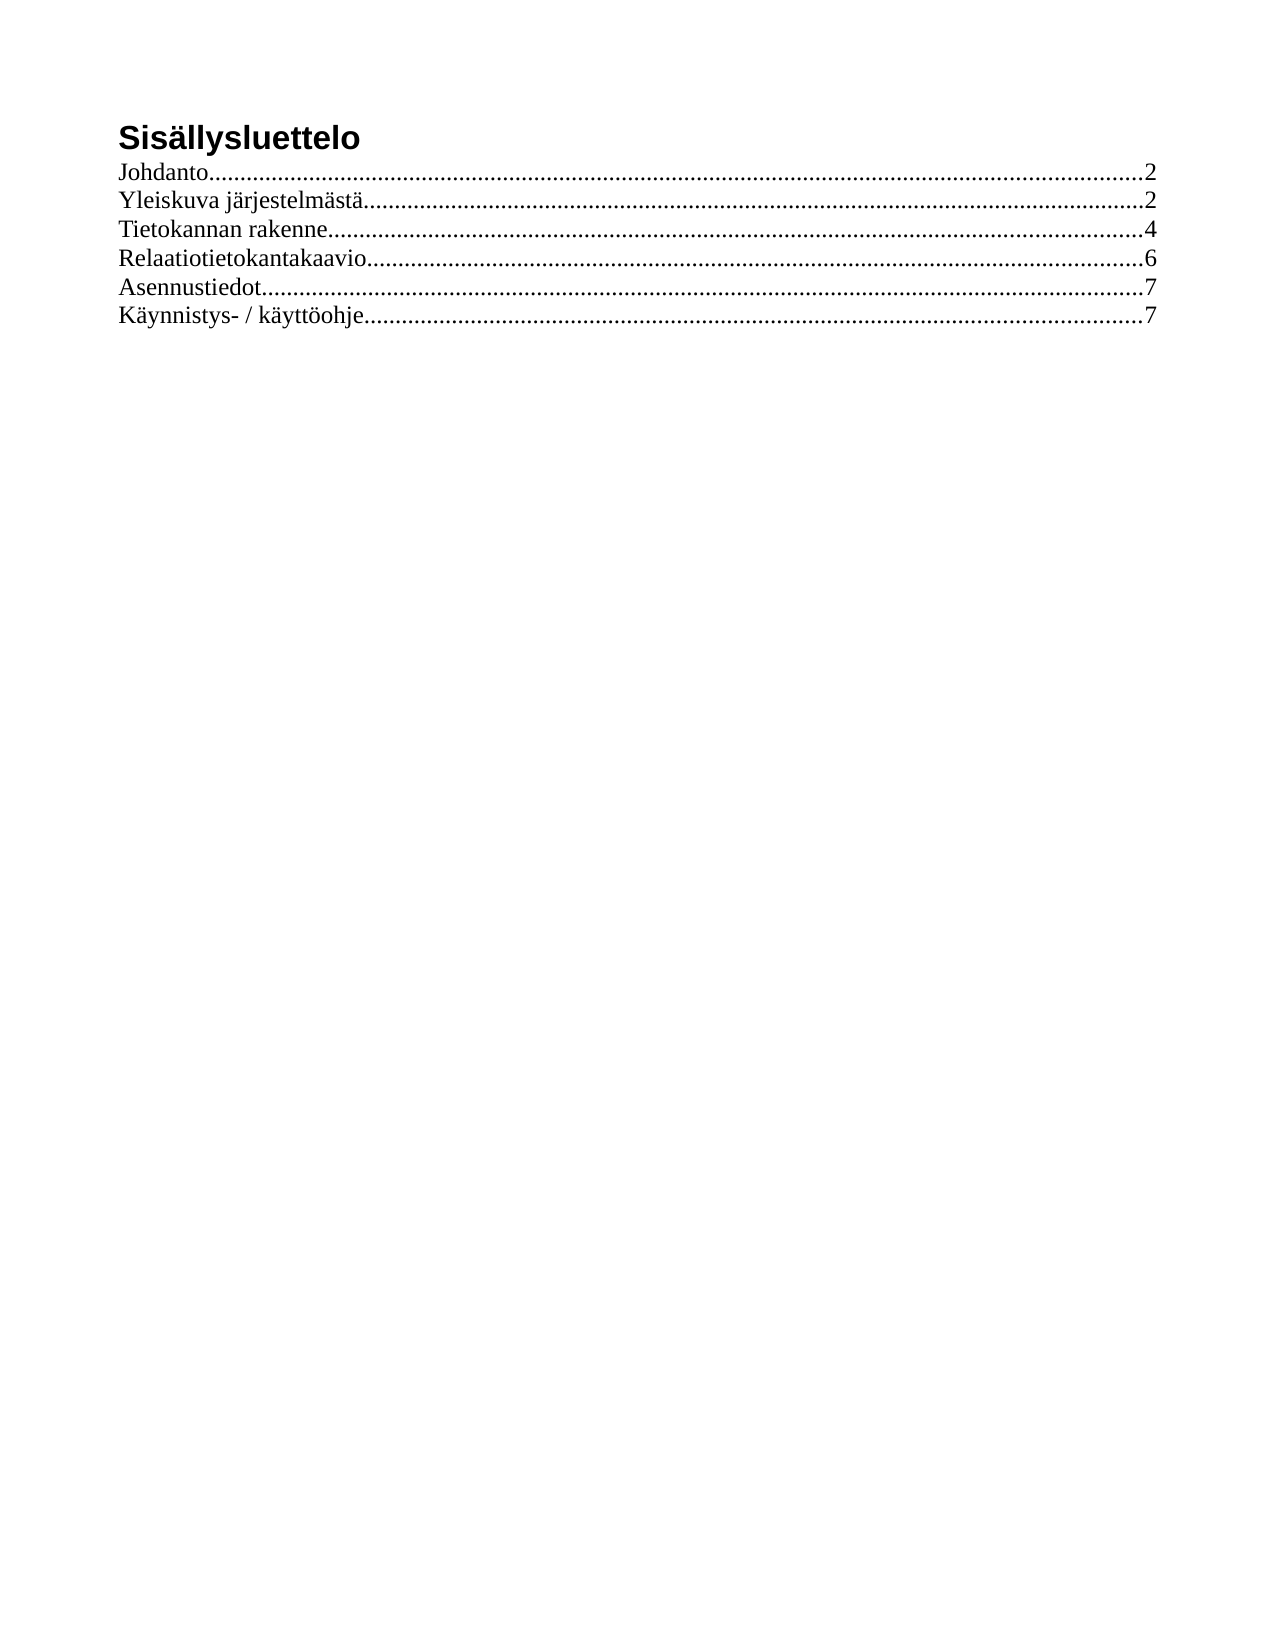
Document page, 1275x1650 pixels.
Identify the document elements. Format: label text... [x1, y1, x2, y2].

subtitle Sisällysluettelo [118, 118, 1157, 157]
text Relaatiotietokantakaavio 6 [118, 243, 1157, 272]
text Johdanto 2 [118, 157, 1157, 185]
text Tietokannan rakenne 4 [118, 214, 1157, 243]
text Käynnistys- / käyttöohje 7 [118, 300, 1157, 329]
text Yleiskuva järjestelmästä 2 [118, 185, 1157, 214]
text Asennustiedot 7 [118, 272, 1157, 300]
